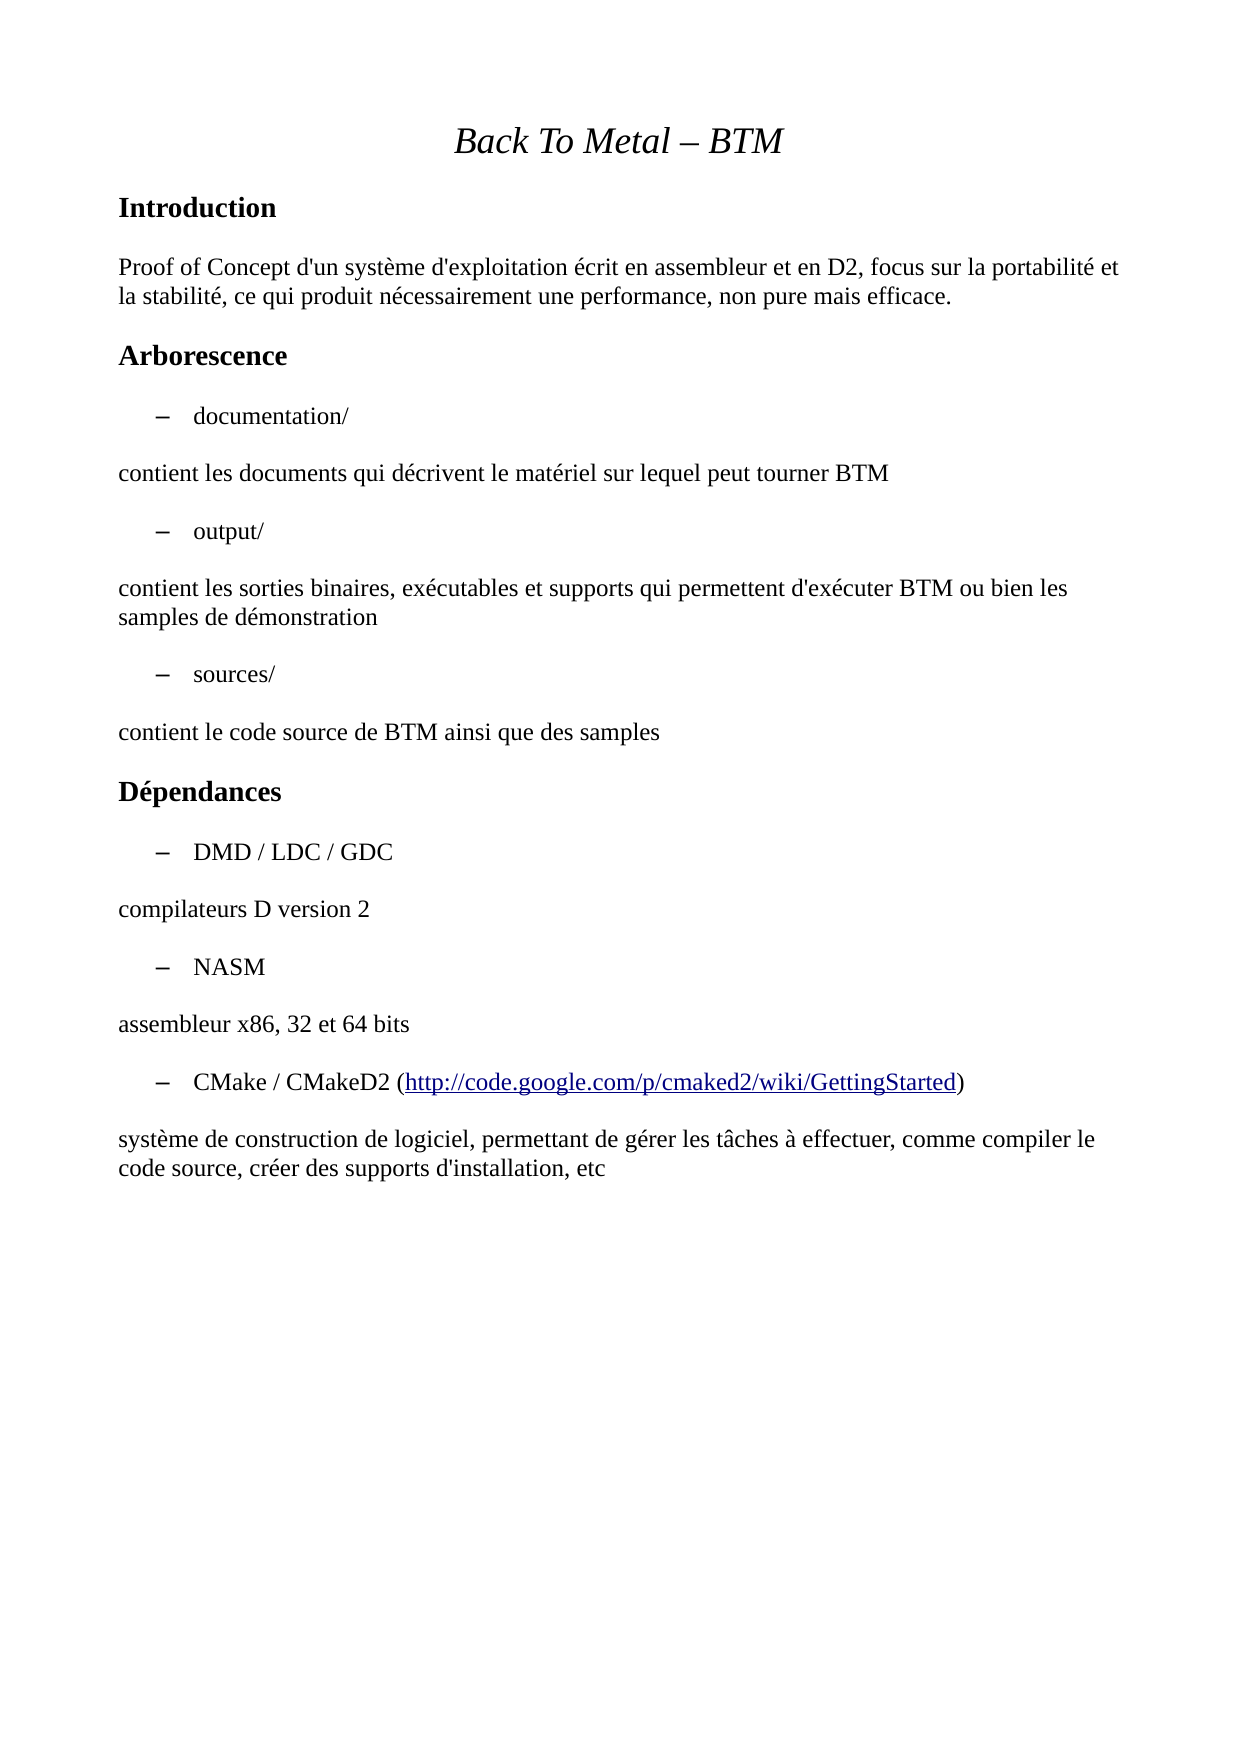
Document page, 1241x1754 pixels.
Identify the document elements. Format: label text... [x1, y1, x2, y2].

text Introduction [118, 190, 1122, 223]
text contient le code source de BTM ainsi que des samples [118, 717, 1122, 746]
text Proof of Concept d'un système d'exploitation écrit en assembleur et en D2, focus sur la portabilité et la stabilité, ce qui produit nécessairement une performance, non pure mais efficace. [118, 252, 1122, 310]
list NASM [156, 952, 1122, 981]
text contient les documents qui décrivent le matériel sur lequel peut tourner BTM [118, 458, 1122, 487]
text assembleur x86, 32 et 64 bits [118, 1009, 1122, 1038]
text Arborescence [118, 338, 1122, 372]
text système de construction de logiciel, permettant de gérer les tâches à effectuer, comme compiler le code source, créer des supports d'installation, etc [118, 1124, 1122, 1182]
list CMake / CMakeD2 (http://code.google.com/p/cmaked2/wiki/GettingStarted) [156, 1067, 1122, 1096]
text Back To Metal – BTM [118, 118, 1122, 161]
text compilateurs D version 2 [118, 894, 1122, 923]
list documentation/ [156, 401, 1122, 429]
list DMD / LDC / GDC [156, 837, 1122, 866]
list sources/ [156, 659, 1122, 688]
text Dépendances [118, 774, 1122, 808]
list output/ [156, 516, 1122, 544]
text contient les sorties binaires, exécutables et supports qui permettent d'exécuter BTM ou bien les samples de démonstration [118, 573, 1122, 631]
